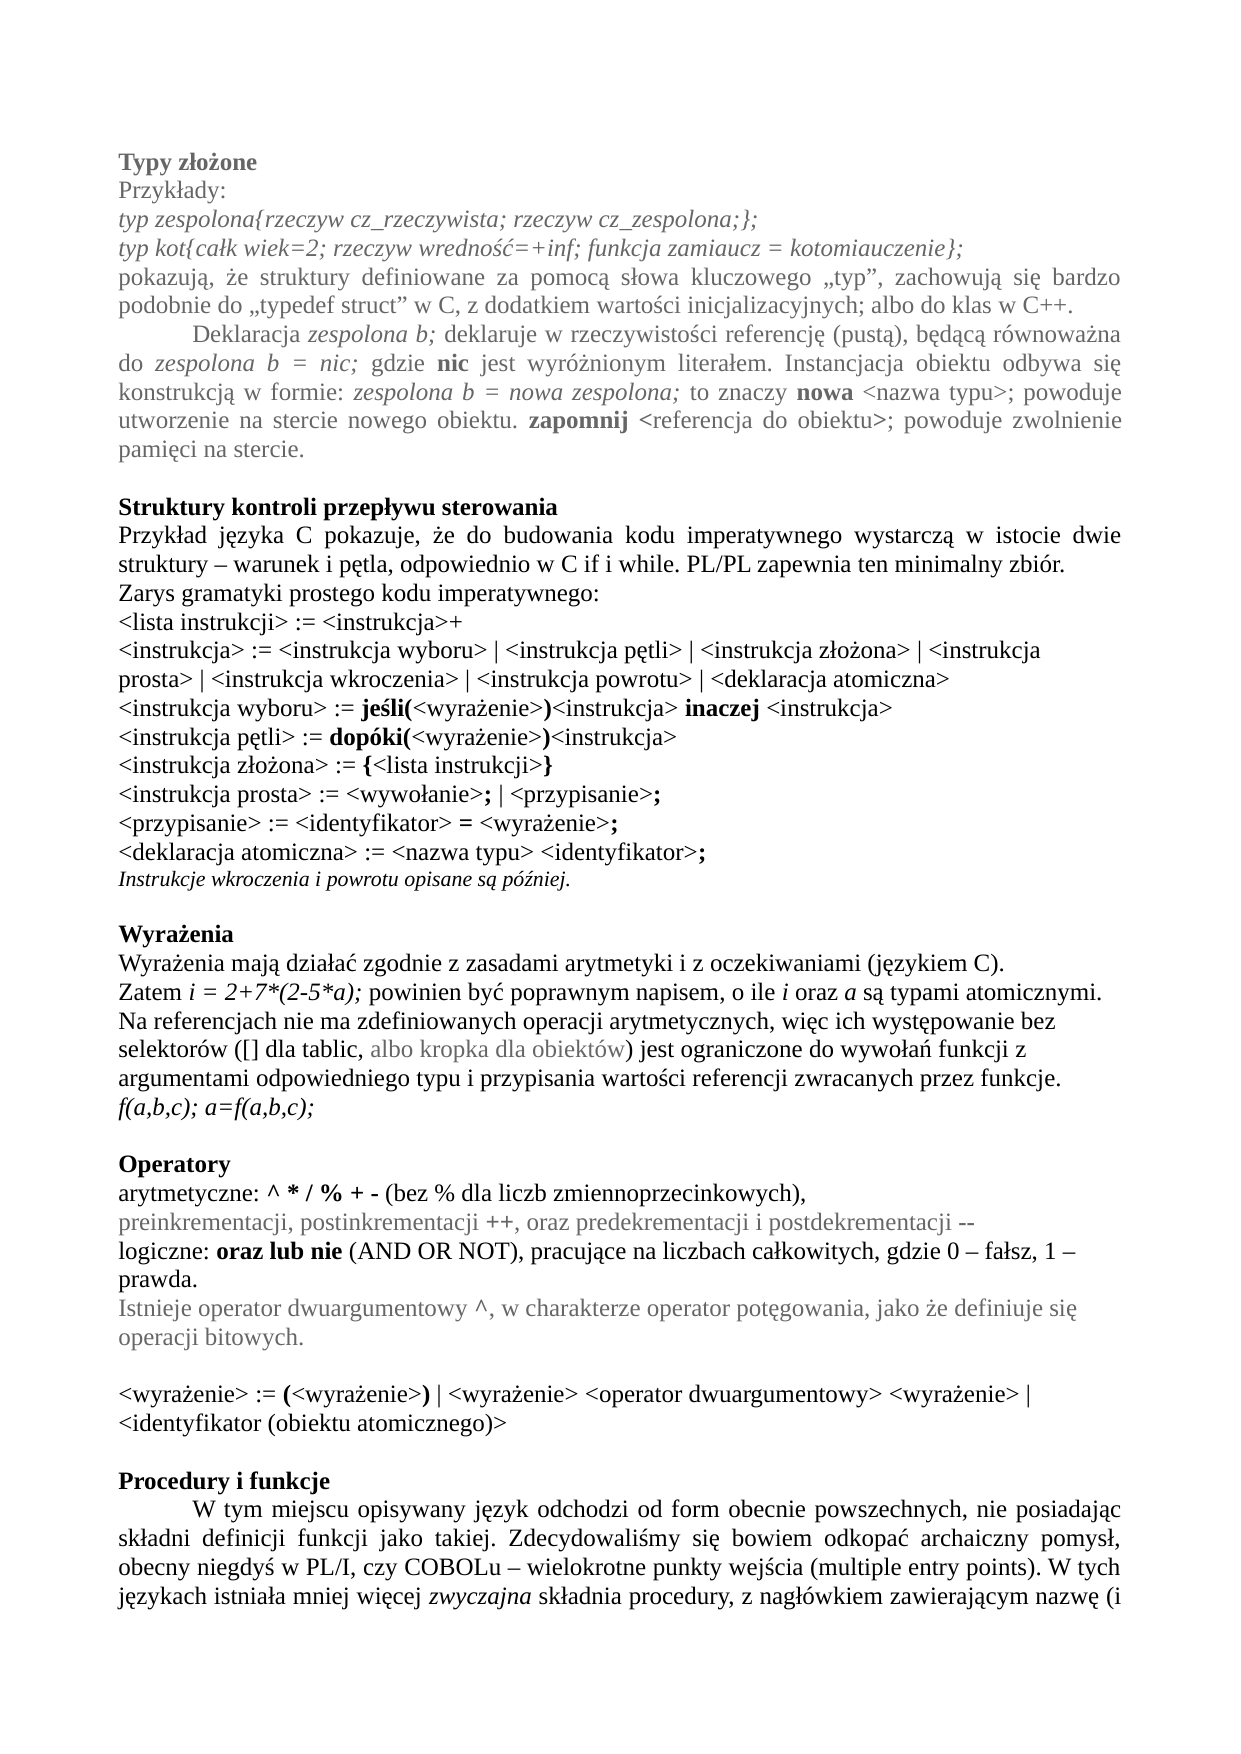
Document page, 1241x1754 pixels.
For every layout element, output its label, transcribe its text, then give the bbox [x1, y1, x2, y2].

text <deklaracja atomiczna> := <nazwa typu> <identyfikator>; [118, 837, 1122, 866]
text Struktury kontroli przepływu sterowania [118, 492, 1122, 521]
text <instrukcja złożona> := {<lista instrukcji>} [118, 751, 1122, 779]
text <wyrażenie> := (<wyrażenie>) | <wyrażenie> <operator dwuargumentowy> <wyrażenie> | <identyfikator (obiektu atomicznego)> [118, 1379, 1122, 1437]
text <instrukcja prosta> := <wywołanie>; | <przypisanie>; [118, 779, 1122, 808]
text <instrukcja> := <instrukcja wyboru> | <instrukcja pętli> | <instrukcja złożona> | <instrukcja prosta> | <instrukcja wkroczenia> | <instrukcja powrotu> | <deklaracja atomiczna> [118, 636, 1122, 693]
text Przykłady: [118, 176, 1122, 204]
text <instrukcja wyboru> := jeśli(<wyrażenie>)<instrukcja> inaczej <instrukcja> [118, 693, 1122, 722]
text typ zespolona{rzeczyw cz_rzeczywista; rzeczyw cz_zespolona;}; [118, 204, 1122, 233]
text Operatory [118, 1149, 1122, 1178]
text Wyrażenia mają działać zgodnie z zasadami arytmetyki i z oczekiwaniami (językiem C). [118, 948, 1122, 977]
text Na referencjach nie ma zdefiniowanych operacji arytmetycznych, więc ich występowanie bez selektorów ([] dla tablic, albo kropka dla obiektów) jest ograniczone do wywołań funkcji z argumentami odpowiedniego typu i przypisania wartości referencji zwracanych przez funkcje. [118, 1006, 1122, 1092]
text Typy złożone [118, 147, 1122, 176]
text Deklaracja zespolona b; deklaruje w rzeczywistości referencję (pustą), będącą równoważna do zespolona b = nic; gdzie nic jest wyróżnionym literałem. Instancjacja obiektu odbywa się konstrukcją w formie: zespolona b = nowa zespolona; to znaczy nowa <nazwa typu>; powoduje utworzenie na stercie nowego obiektu. zapomnij <referencja do obiektu>; powoduje zwolnienie pamięci na stercie. [118, 319, 1122, 463]
text Wyrażenia [118, 919, 1122, 948]
text pokazują, że struktury definiowane za pomocą słowa kluczowego „typ”, zachowują się bardzo podobnie do „typedef struct” w C, z dodatkiem wartości inicjalizacyjnych; albo do klas w C++. [118, 262, 1122, 319]
text Istnieje operator dwuargumentowy ^, w charakterze operator potęgowania, jako że definiuje się operacji bitowych. [118, 1293, 1122, 1351]
text <przypisanie> := <identyfikator> = <wyrażenie>; [118, 808, 1122, 837]
text Zarys gramatyki prostego kodu imperatywnego: [118, 578, 1122, 607]
text <lista instrukcji> := <instrukcja>+ [118, 607, 1122, 636]
text typ kot{całk wiek=2; rzeczyw wredność=+inf; funkcja zamiaucz = kotomiauczenie}; [118, 233, 1122, 262]
text f(a,b,c); a=f(a,b,c); [118, 1092, 1122, 1121]
text Procedury i funkcje [118, 1466, 1122, 1494]
text Instrukcje wkroczenia i powrotu opisane są później. [118, 866, 1122, 891]
text Przykład języka C pokazuje, że do budowania kodu imperatywnego wystarczą w istocie dwie struktury – warunek i pętla, odpowiednio w C if i while. PL/PL zapewnia ten minimalny zbiór. [118, 521, 1122, 578]
text arytmetyczne: ^ * / % + - (bez % dla liczb zmiennoprzecinkowych), [118, 1178, 1122, 1207]
text <instrukcja pętli> := dopóki(<wyrażenie>)<instrukcja> [118, 722, 1122, 751]
text preinkrementacji, postinkrementacji ++, oraz predekrementacji i postdekrementacji -- [118, 1207, 1122, 1236]
text Zatem i = 2+7*(2-5*a); powinien być poprawnym napisem, o ile i oraz a są typami atomicznymi. [118, 977, 1122, 1006]
text logiczne: oraz lub nie (AND OR NOT), pracujące na liczbach całkowitych, gdzie 0 – fałsz, 1 – prawda. [118, 1236, 1122, 1293]
text W tym miejscu opisywany język odchodzi od form obecnie powszechnych, nie posiadając składni definicji funkcji jako takiej. Zdecydowaliśmy się bowiem odkopać archaiczny pomysł, obecny niegdyś w PL/I, czy COBOLu – wielokrotne punkty wejścia (multiple entry points). W tych językach istniała mniej więcej zwyczajna składnia procedury, z nagłówkiem zawierającym nazwę (i [118, 1494, 1122, 1609]
